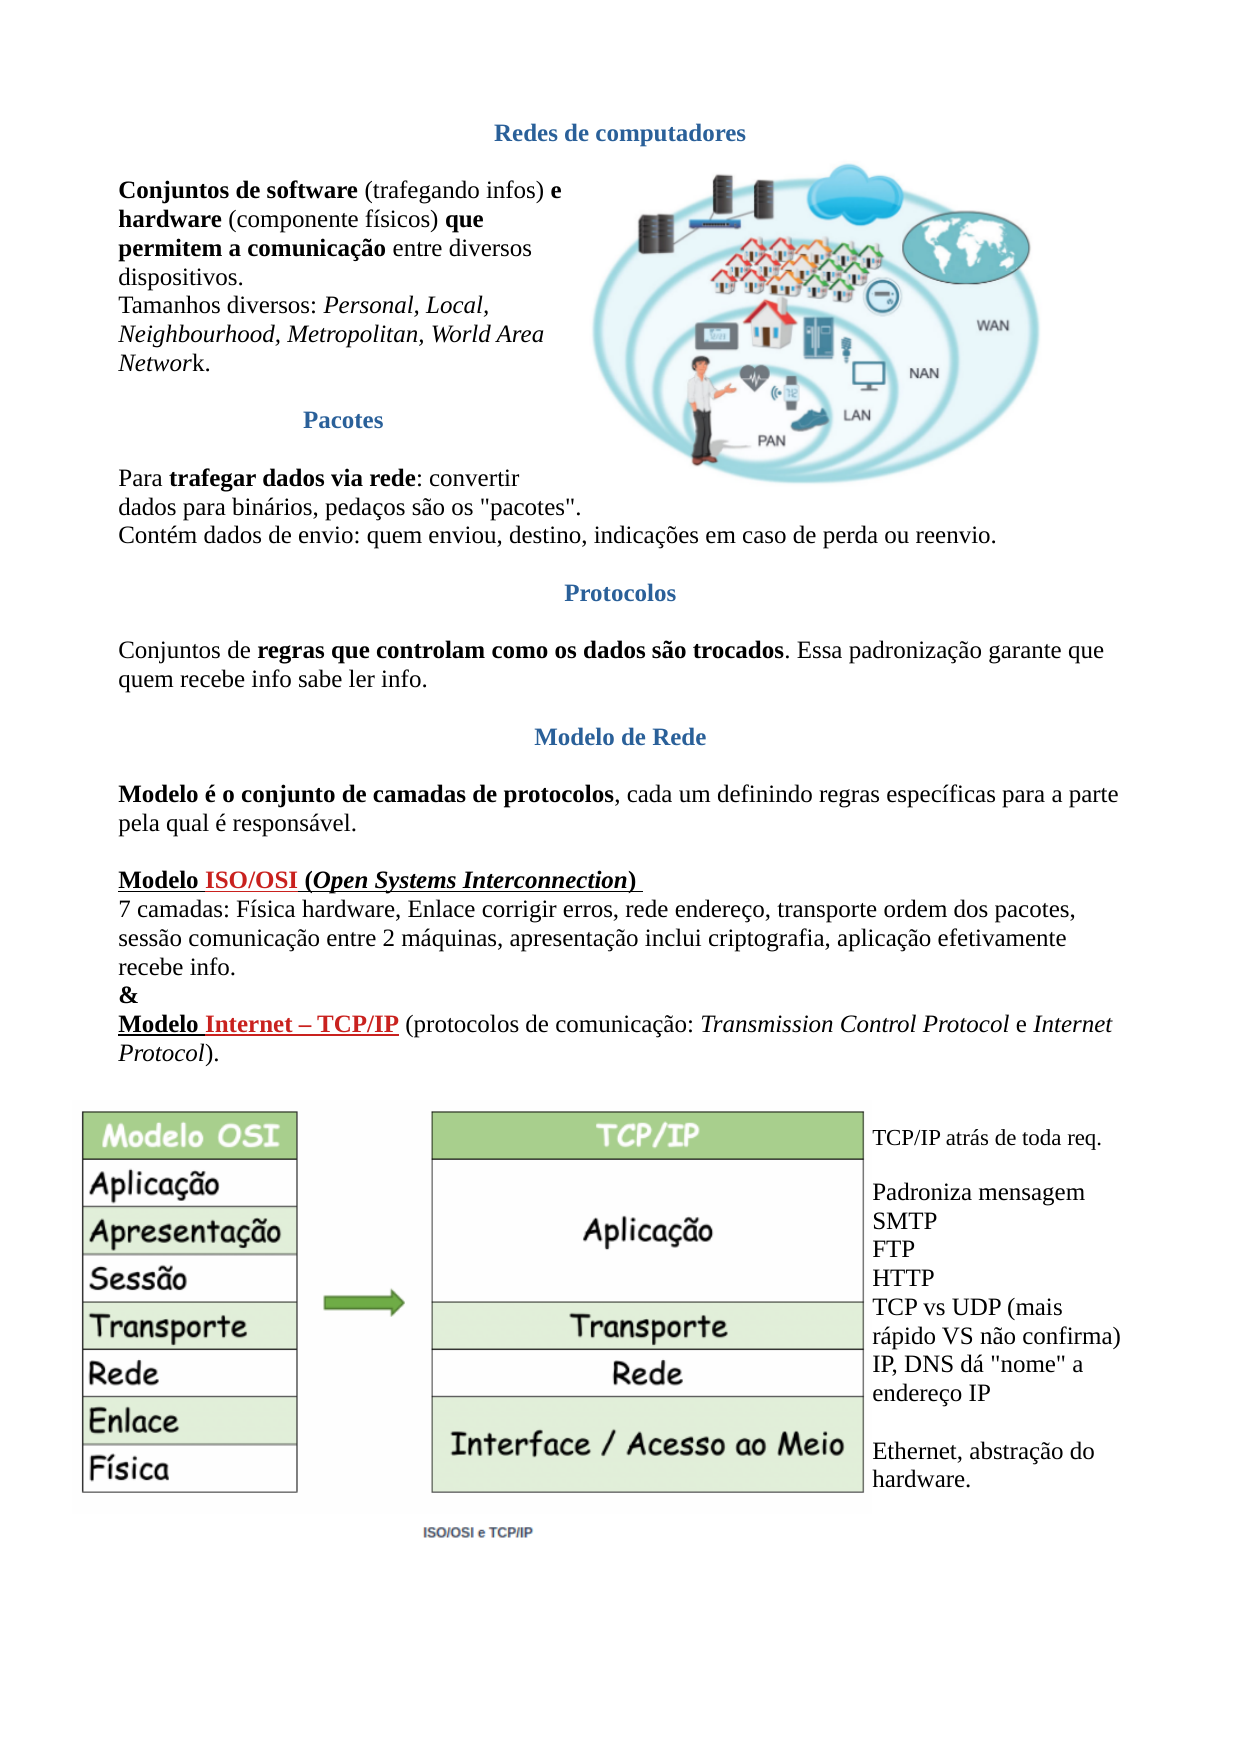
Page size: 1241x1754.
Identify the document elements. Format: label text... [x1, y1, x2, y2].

text Pacotes [118, 406, 567, 434]
text [1074, 291, 1122, 377]
text Protocolos [118, 578, 1122, 607]
text [1074, 406, 1122, 434]
text Conjuntos de software (trafegando infos) e hardware (componente físicos) que permitem a comunicação entre diversos dispositivos. [118, 176, 567, 291]
picture [72, 1100, 873, 1544]
text Redes de computadores [118, 118, 1122, 147]
text Tamanhos diversos: Personal, Local, Neighbourhood, Metropolitan, World Area Network. [118, 291, 567, 377]
text TCP vs UDP (mais rápido VS não confirma) [873, 1292, 1122, 1349]
text Modelo Internet – TCP/IP (protocolos de comunicação: Transmission Control Protocol e Internet Protocol). [118, 1009, 1122, 1067]
text Modelo é o conjunto de camadas de protocolos, cada um definindo regras específicas para a parte pela qual é responsável. [118, 779, 1122, 837]
text Conjuntos de regras que controlam como os dados são trocados. Essa padronização garante que quem recebe info sabe ler info. [118, 636, 1122, 693]
picture [567, 148, 1074, 491]
text FTP [873, 1234, 1122, 1263]
text 7 camadas: Física hardware, Enlace corrigir erros, rede endereço, transporte ordem dos pacotes, sessão comunicação entre 2 máquinas, apresentação inclui criptografia, aplicação efetivamente recebe info. [118, 894, 1122, 981]
text Para trafegar dados via rede: convertir dados para binários, pedaços são os "pacotes". [118, 463, 1122, 521]
text Padroniza mensagem [873, 1177, 1122, 1206]
text Contém dados de envio: quem enviou, destino, indicações em caso de perda ou reenvio. [118, 521, 1122, 549]
text [1074, 176, 1122, 291]
text HTTP [873, 1263, 1122, 1292]
text & [118, 981, 1122, 1009]
text SMTP [873, 1206, 1122, 1234]
text TCP/IP atrás de toda req. [873, 1124, 1122, 1151]
text Modelo ISO/OSI (Open Systems Interconnection) [118, 866, 1122, 894]
text Modelo de Rede [118, 722, 1122, 751]
text Ethernet, abstração do hardware. [873, 1436, 1122, 1493]
text IP, DNS dá "nome" a endereço IP [873, 1349, 1122, 1407]
